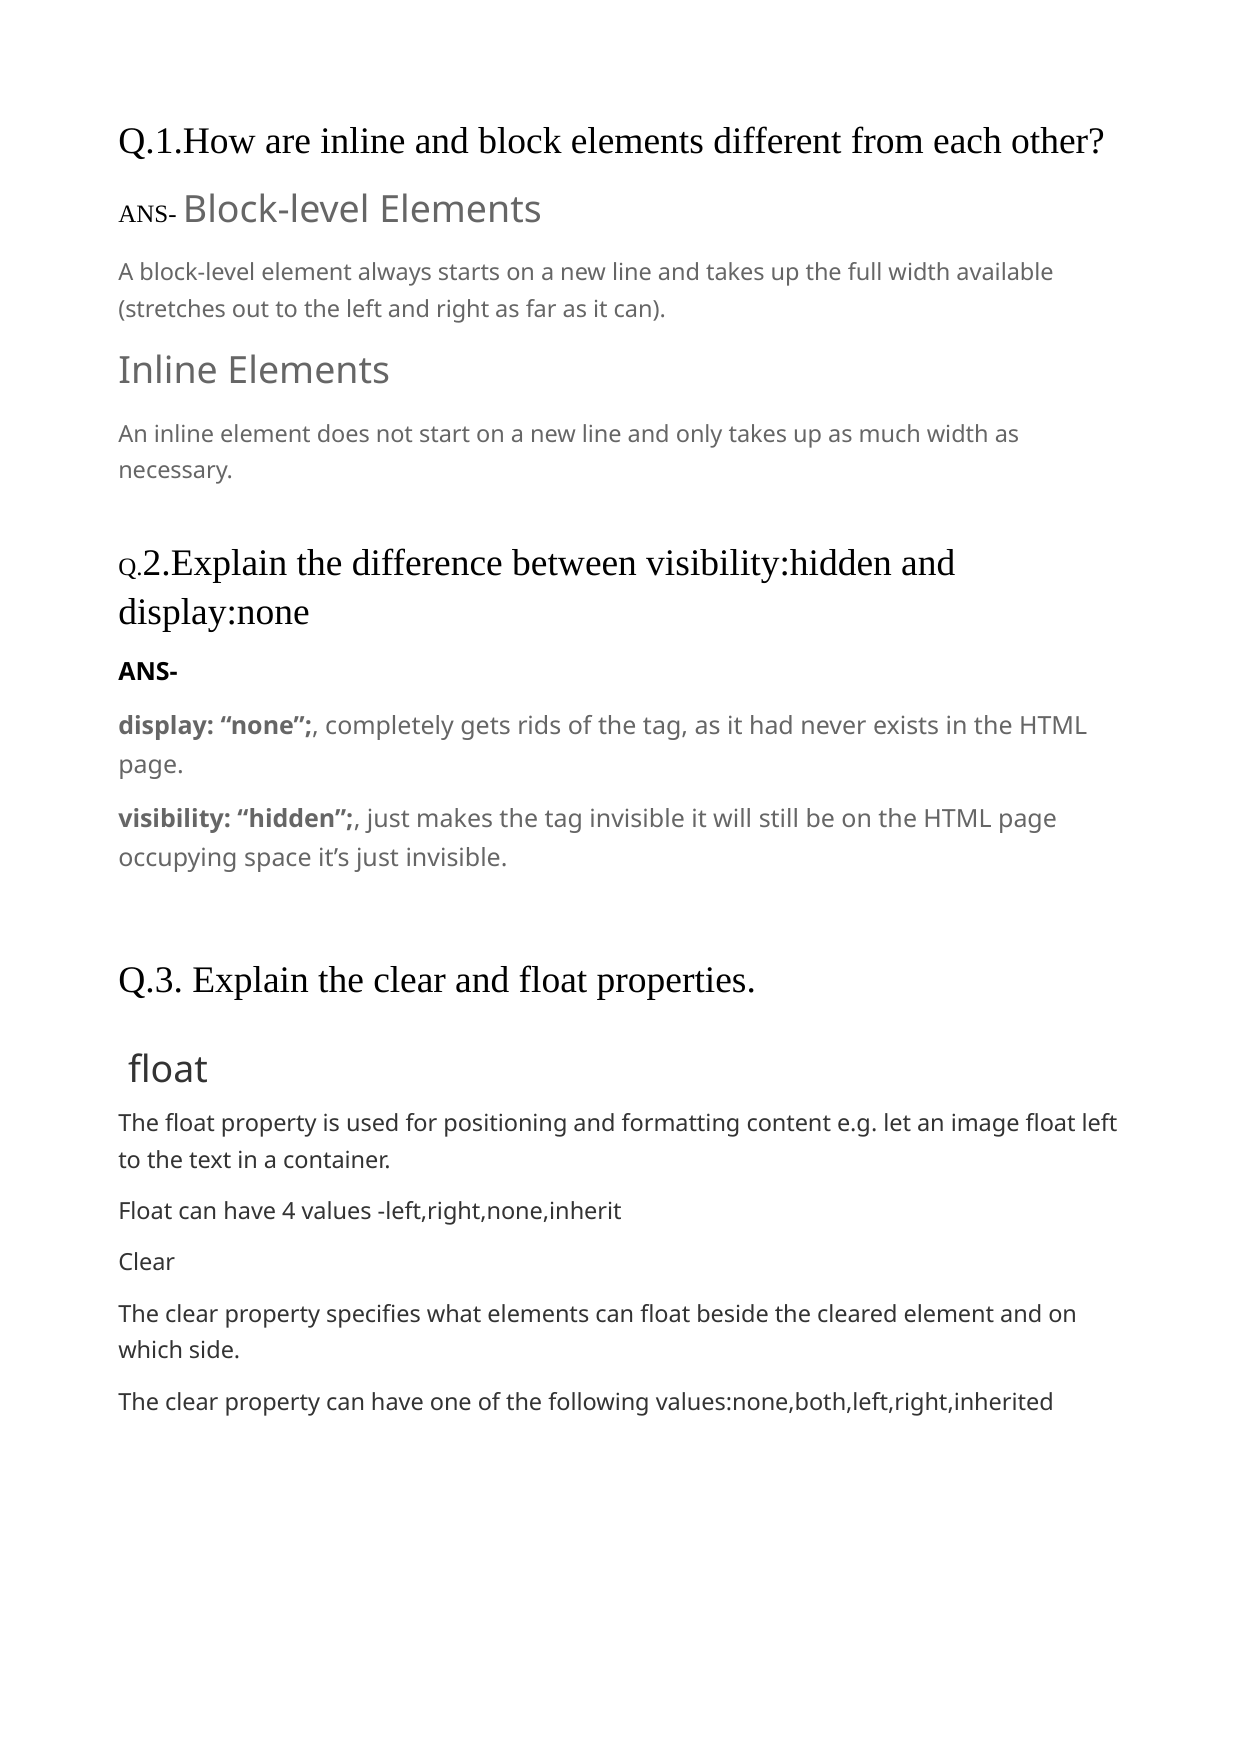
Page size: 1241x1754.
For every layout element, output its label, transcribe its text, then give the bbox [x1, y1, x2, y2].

subtitle float [118, 1043, 1122, 1094]
text Q.2.Explain the difference between visibility:hidden and display:none [118, 505, 1122, 633]
text ANS- [118, 654, 1122, 688]
text The float property is used for positioning and formatting content e.g. let an image float left to the text in a container. [118, 1106, 1122, 1175]
text An inline element does not start on a new line and only takes up as much width as necessary. [118, 417, 1122, 486]
text The clear property can have one of the following values:none,both,left,right,inherited [118, 1385, 1122, 1417]
text A block-level element always starts on a new line and takes up the full width available (stretches out to the left and right as far as it can). [118, 256, 1122, 324]
text Clear [118, 1246, 1122, 1278]
text display: “none”;, completely gets rids of the tag, as it had never exists in the HTML page. [118, 708, 1122, 781]
text visibility: “hidden”;, just makes the tag invisible it will still be on the HTML page occupying space it’s just invisible. [118, 801, 1122, 874]
text Float can have 4 values -left,right,none,inherit [118, 1194, 1122, 1226]
text ANS- Block-level Elements [118, 182, 1122, 233]
text Inline Elements [118, 344, 1122, 395]
text Q.3. Explain the clear and float properties. [118, 958, 1122, 1001]
text Q.1.How are inline and block elements different from each other? [118, 118, 1122, 161]
text The clear property specifies what elements can float beside the cleared element and on which side. [118, 1297, 1122, 1366]
